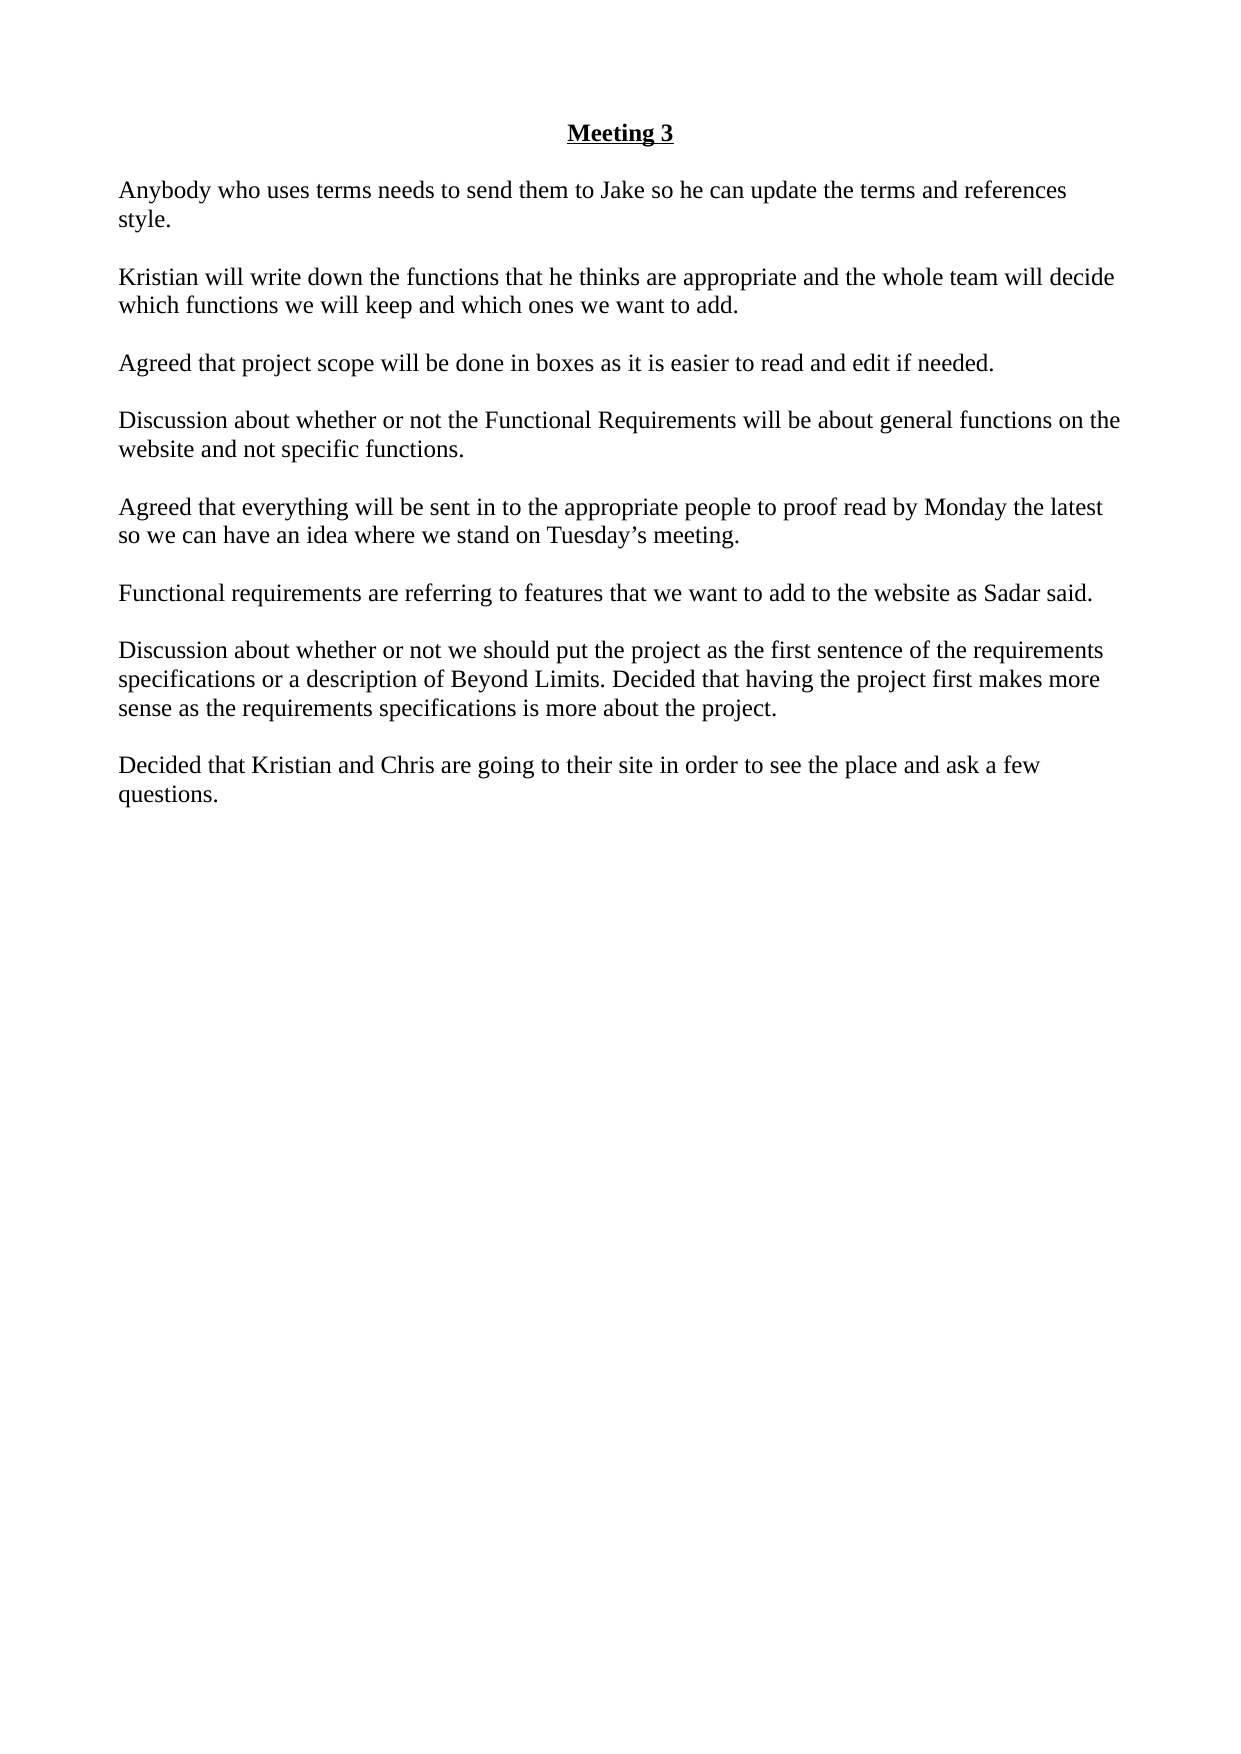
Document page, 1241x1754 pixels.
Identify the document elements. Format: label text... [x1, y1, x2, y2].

text Discussion about whether or not we should put the project as the first sentence of the requirements specifications or a description of Beyond Limits. Decided that having the project first makes more sense as the requirements specifications is more about the project. [118, 636, 1122, 722]
text Discussion about whether or not the Functional Requirements will be about general functions on the website and not specific functions. [118, 406, 1122, 463]
text Anybody who uses terms needs to send them to Jake so he can update the terms and references style. [118, 176, 1122, 233]
text Agreed that project scope will be done in boxes as it is easier to read and edit if needed. [118, 348, 1122, 377]
text Kristian will write down the functions that he thinks are appropriate and the whole team will decide which functions we will keep and which ones we want to add. [118, 262, 1122, 319]
text Decided that Kristian and Chris are going to their site in order to see the place and ask a few questions. [118, 751, 1122, 808]
text Agreed that everything will be sent in to the appropriate people to proof read by Monday the latest so we can have an idea where we stand on Tuesday’s meeting. [118, 492, 1122, 549]
text Meeting 3 [118, 118, 1122, 147]
text Functional requirements are referring to features that we want to add to the website as Sadar said. [118, 578, 1122, 607]
